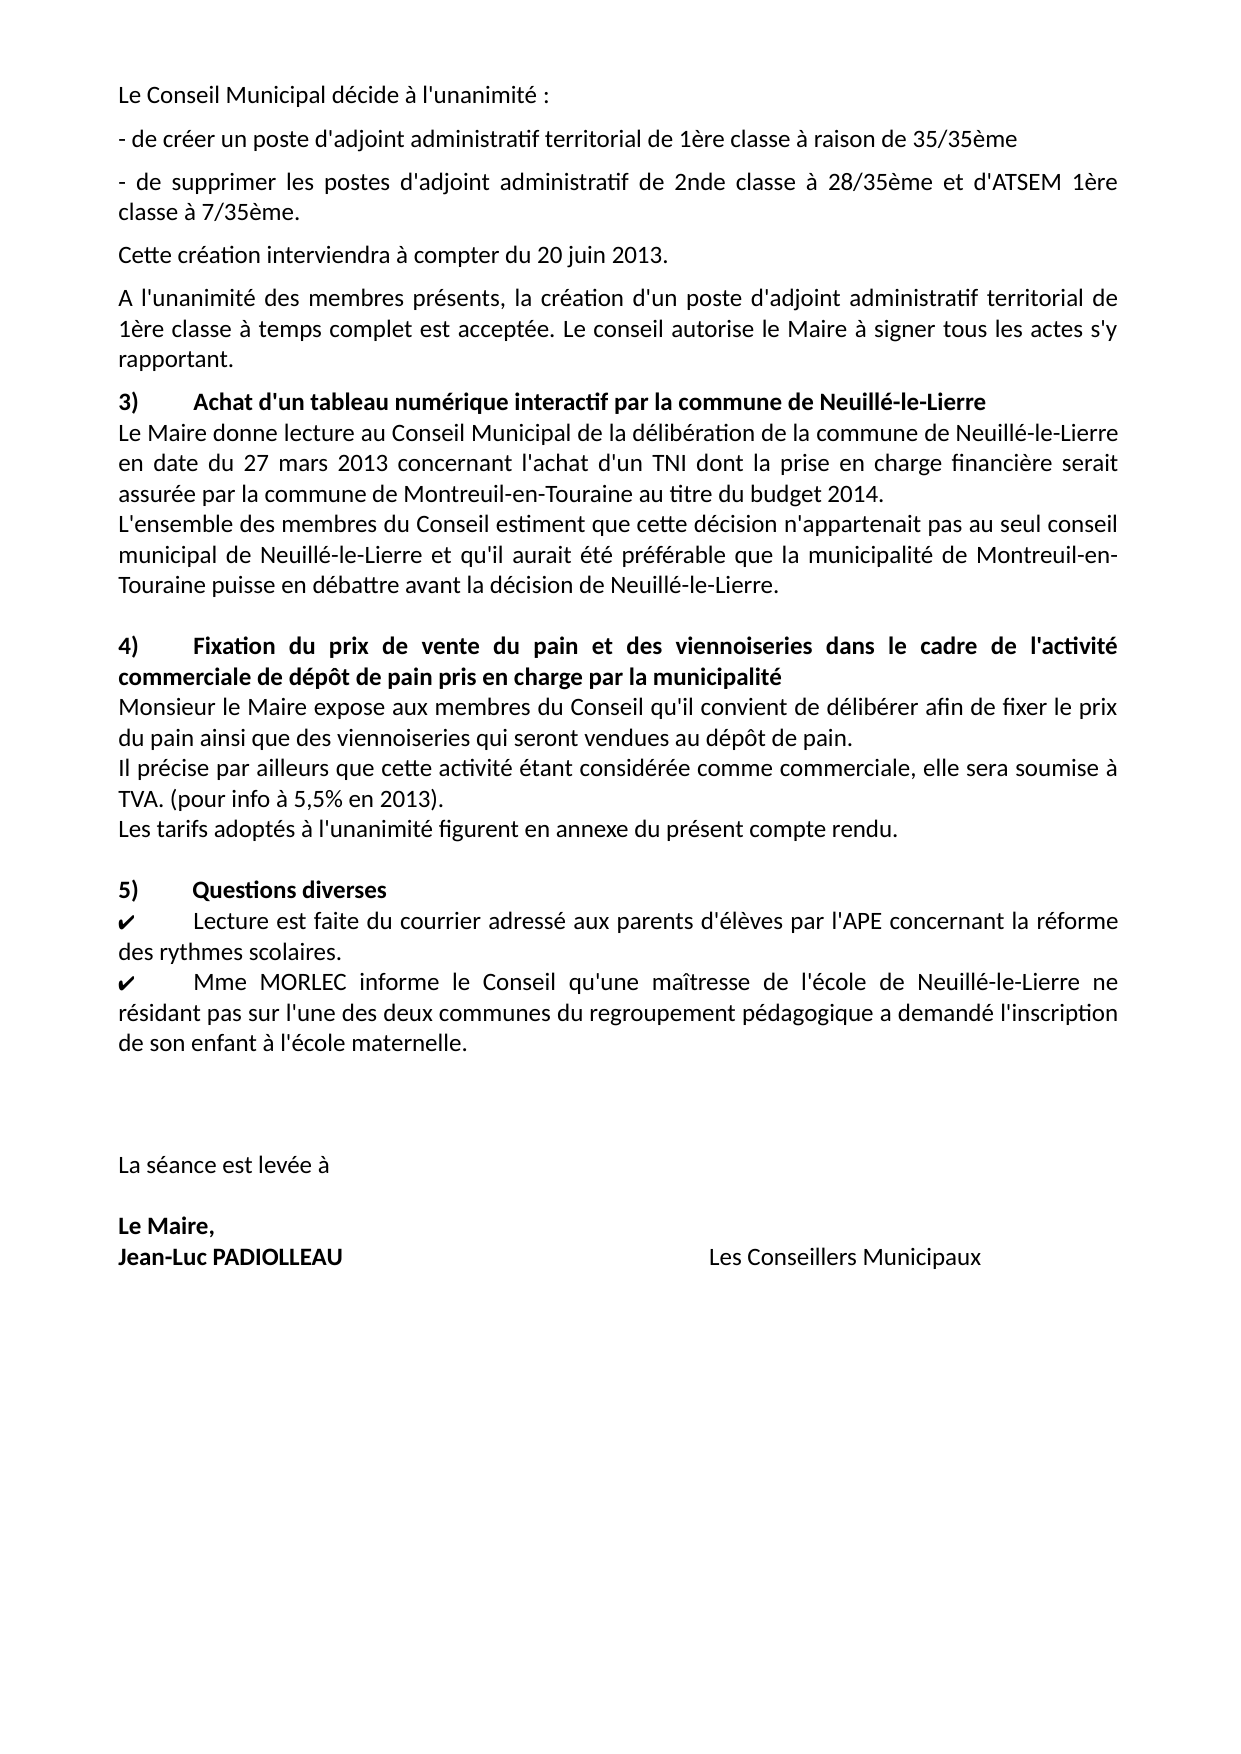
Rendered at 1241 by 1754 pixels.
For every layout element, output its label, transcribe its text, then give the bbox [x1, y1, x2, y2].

text Le Maire, [118, 1210, 1120, 1241]
text - de créer un poste d'adjoint administratif territorial de 1ère classe à raison de 35/35ème [118, 123, 1120, 153]
text L'ensemble des membres du Conseil estiment que cette décision n'appartenait pas au seul conseil municipal de Neuillé-le-Lierre et qu'il aurait été préférable que la municipalité de Montreuil-en-Touraine puisse en débattre avant la décision de Neuillé-le-Lierre. [118, 508, 1120, 600]
text La séance est levée à [118, 1149, 1120, 1180]
text Cette création interviendra à compter du 20 juin 2013. [118, 239, 1120, 270]
text Jean-Luc PADIOLLEAU Les Conseillers Municipaux [118, 1241, 1120, 1271]
list Fixation du prix de vente du pain et des viennoiseries dans le cadre de l'activité commerciale de dépôt de pain pris en charge par la municipalité [118, 631, 1120, 692]
text Le Maire donne lecture au Conseil Municipal de la délibération de la commune de Neuillé-le-Lierre en date du 27 mars 2013 concernant l'achat d'un TNI dont la prise en charge financière serait assurée par la commune de Montreuil-en-Touraine au titre du budget 2014. [118, 417, 1120, 508]
text - de supprimer les postes d'adjoint administratif de 2nde classe à 28/35ème et d'ATSEM 1ère classe à 7/35ème. [118, 166, 1120, 227]
text 5) Questions diverses [118, 875, 1120, 905]
text Le Conseil Municipal décide à l'unanimité : [118, 80, 1120, 110]
text Les tarifs adoptés à l'unanimité figurent en annexe du présent compte rendu. [118, 814, 1120, 844]
list Achat d'un tableau numérique interactif par la commune de Neuillé-le-Lierre [118, 386, 1120, 417]
list Mme MORLEC informe le Conseil qu'une maîtresse de l'école de Neuillé-le-Lierre ne résidant pas sur l'une des deux communes du regroupement pédagogique a demandé l'inscription de son enfant à l'école maternelle. [118, 966, 1120, 1058]
list Lecture est faite du courrier adressé aux parents d'élèves par l'APE concernant la réforme des rythmes scolaires. [118, 905, 1120, 966]
text A l'unanimité des membres présents, la création d'un poste d'adjoint administratif territorial de 1ère classe à temps complet est acceptée. Le conseil autorise le Maire à signer tous les actes s'y rapportant. [118, 282, 1120, 374]
text Il précise par ailleurs que cette activité étant considérée comme commerciale, elle sera soumise à TVA. (pour info à 5,5% en 2013). [118, 753, 1120, 814]
text Monsieur le Maire expose aux membres du Conseil qu'il convient de délibérer afin de fixer le prix du pain ainsi que des viennoiseries qui seront vendues au dépôt de pain. [118, 692, 1120, 753]
